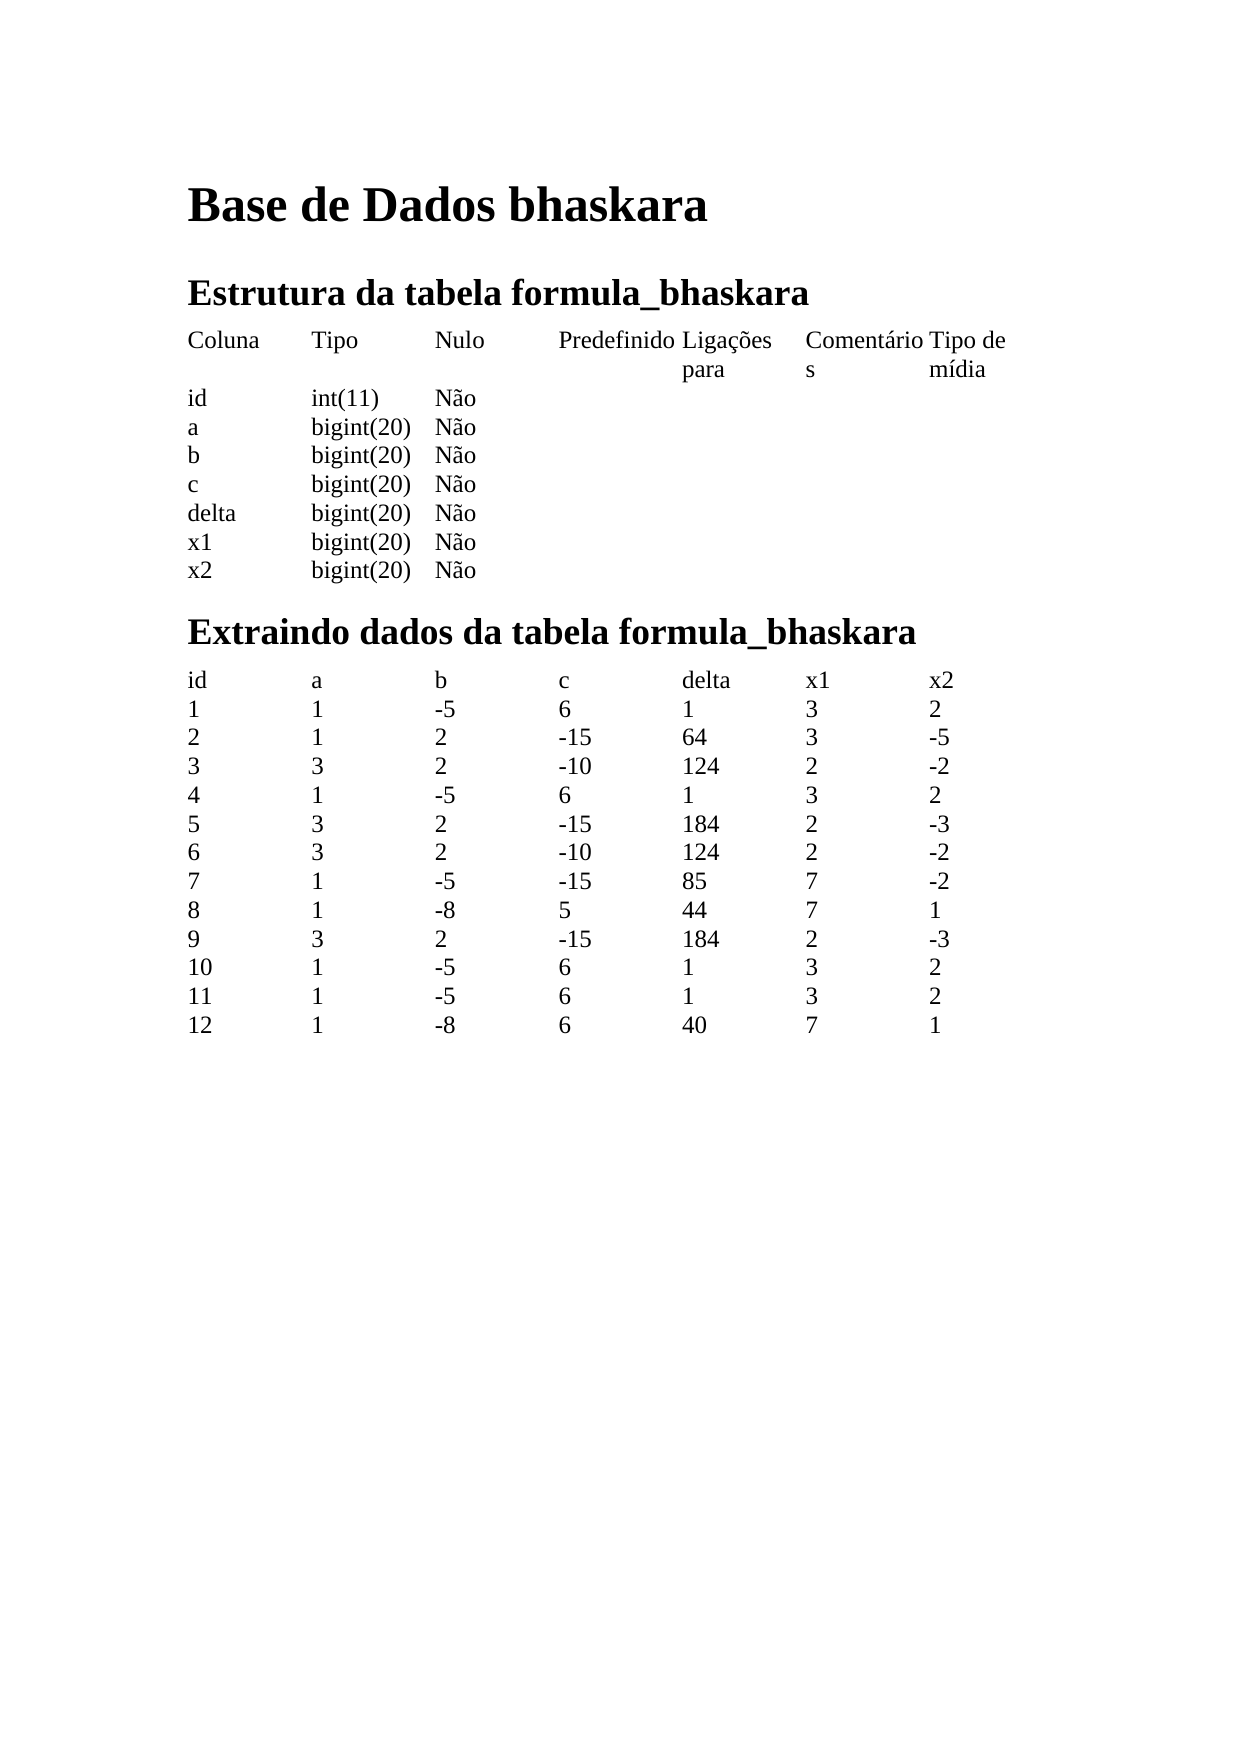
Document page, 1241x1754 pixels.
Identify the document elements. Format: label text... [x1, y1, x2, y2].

table_cell [558, 527, 682, 556]
table_header x2 [929, 665, 1053, 694]
table_cell 6 [558, 1010, 682, 1039]
table_header c [558, 665, 682, 694]
subtitle Estrutura da tabela formula_bhaskara [187, 270, 1053, 313]
table_header Tipo de mídia [929, 326, 1053, 383]
subtitle Base de Dados bhaskara [187, 175, 1053, 232]
table_cell 85 [682, 866, 805, 895]
table_cell 10 [188, 953, 311, 981]
table_cell 2 [929, 981, 1053, 1010]
table_cell [558, 556, 682, 584]
table_cell 3 [311, 838, 434, 866]
table_cell 3 [311, 924, 434, 952]
table_cell -15 [558, 723, 682, 751]
table_cell 2 [805, 924, 929, 952]
table_cell 44 [682, 895, 805, 924]
table_cell 2 [929, 694, 1053, 722]
table_cell 1 [682, 780, 805, 809]
table_cell [682, 441, 805, 469]
table_cell 1 [682, 953, 805, 981]
table_header Tipo [311, 326, 434, 383]
table_cell Não [435, 383, 558, 412]
table_cell Não [435, 412, 558, 441]
table_cell -5 [435, 780, 558, 809]
table_cell 7 [805, 895, 929, 924]
table_cell 6 [558, 981, 682, 1010]
table_cell 3 [805, 981, 929, 1010]
table_cell -2 [929, 838, 1053, 866]
table_cell -8 [435, 1010, 558, 1039]
table_cell bigint(20) [311, 498, 434, 527]
table_cell bigint(20) [311, 527, 434, 556]
table_cell bigint(20) [311, 412, 434, 441]
table_cell 1 [311, 953, 434, 981]
table_cell 1 [311, 866, 434, 895]
table_cell [682, 383, 805, 412]
table_cell 3 [188, 751, 311, 780]
table_cell 124 [682, 751, 805, 780]
table_cell id [188, 383, 311, 412]
table_cell 6 [558, 953, 682, 981]
table_cell -10 [558, 838, 682, 866]
table_cell 1 [188, 694, 311, 722]
table_cell Não [435, 527, 558, 556]
table_header Ligações para [682, 326, 805, 383]
table_cell 1 [311, 780, 434, 809]
table_cell -10 [558, 751, 682, 780]
table_cell 3 [805, 694, 929, 722]
table_cell [682, 498, 805, 527]
table_cell 7 [805, 1010, 929, 1039]
table_cell 2 [929, 780, 1053, 809]
table_cell [558, 412, 682, 441]
table_cell -5 [929, 723, 1053, 751]
table_cell [558, 498, 682, 527]
table_cell 3 [805, 953, 929, 981]
table_header Predefinido [558, 326, 682, 383]
table_cell -15 [558, 924, 682, 952]
table_cell -5 [435, 953, 558, 981]
table_header id [188, 665, 311, 694]
table_cell 184 [682, 924, 805, 952]
table_cell 9 [188, 924, 311, 952]
table_cell [805, 556, 929, 584]
table_cell x1 [188, 527, 311, 556]
table_cell bigint(20) [311, 469, 434, 498]
table_cell 2 [435, 751, 558, 780]
table_header b [435, 665, 558, 694]
table_cell delta [188, 498, 311, 527]
table_cell 1 [311, 895, 434, 924]
table_cell [805, 441, 929, 469]
table_cell 1 [311, 694, 434, 722]
table_header Coluna [188, 326, 311, 383]
table_cell int(11) [311, 383, 434, 412]
table_cell [805, 527, 929, 556]
table_cell 6 [558, 780, 682, 809]
table_cell 3 [311, 751, 434, 780]
table_cell [805, 469, 929, 498]
table_cell c [188, 469, 311, 498]
table_cell -2 [929, 866, 1053, 895]
table_cell -3 [929, 924, 1053, 952]
table_cell 1 [929, 1010, 1053, 1039]
table_cell [558, 383, 682, 412]
table_header Comentários [805, 326, 929, 383]
table_cell Não [435, 556, 558, 584]
table_cell bigint(20) [311, 441, 434, 469]
table_cell 3 [311, 809, 434, 837]
table_cell [805, 383, 929, 412]
table_cell Não [435, 441, 558, 469]
table_cell 6 [558, 694, 682, 722]
table_cell 2 [435, 838, 558, 866]
table_cell 8 [188, 895, 311, 924]
subtitle Extraindo dados da tabela formula_bhaskara [187, 609, 1053, 652]
table_cell 5 [558, 895, 682, 924]
table_cell 6 [188, 838, 311, 866]
table_cell -15 [558, 866, 682, 895]
table_cell 1 [682, 694, 805, 722]
table_cell 2 [435, 924, 558, 952]
table_cell x2 [188, 556, 311, 584]
table_cell [805, 412, 929, 441]
table_cell bigint(20) [311, 556, 434, 584]
table_cell [805, 498, 929, 527]
table_header x1 [805, 665, 929, 694]
table_cell 2 [188, 723, 311, 751]
table_cell 1 [311, 981, 434, 1010]
table_cell [682, 556, 805, 584]
table_header delta [682, 665, 805, 694]
table_cell [558, 441, 682, 469]
table_header a [311, 665, 434, 694]
table_cell -5 [435, 694, 558, 722]
table_cell -15 [558, 809, 682, 837]
table_cell Não [435, 469, 558, 498]
table_cell 2 [435, 809, 558, 837]
table_cell 3 [805, 723, 929, 751]
table_cell a [188, 412, 311, 441]
table_cell b [188, 441, 311, 469]
table_header Nulo [435, 326, 558, 383]
table_cell 2 [929, 953, 1053, 981]
table_cell 2 [805, 809, 929, 837]
table_cell 124 [682, 838, 805, 866]
table_cell [682, 469, 805, 498]
table_cell 2 [805, 751, 929, 780]
table_cell 7 [805, 866, 929, 895]
table_cell 12 [188, 1010, 311, 1039]
table_cell [558, 469, 682, 498]
table_cell 1 [682, 981, 805, 1010]
table_cell 64 [682, 723, 805, 751]
table_cell 5 [188, 809, 311, 837]
table_cell [682, 527, 805, 556]
table_cell -5 [435, 866, 558, 895]
table_cell -8 [435, 895, 558, 924]
table_cell 1 [311, 1010, 434, 1039]
table_cell 11 [188, 981, 311, 1010]
table_cell 40 [682, 1010, 805, 1039]
table_cell 1 [311, 723, 434, 751]
table_cell 3 [805, 780, 929, 809]
table_cell [682, 412, 805, 441]
table_cell 1 [929, 895, 1053, 924]
table_cell 7 [188, 866, 311, 895]
table_cell Não [435, 498, 558, 527]
table_cell 4 [188, 780, 311, 809]
table_cell -3 [929, 809, 1053, 837]
table_cell -5 [435, 981, 558, 1010]
table_cell 2 [435, 723, 558, 751]
table_cell 184 [682, 809, 805, 837]
table_cell 2 [805, 838, 929, 866]
table_cell -2 [929, 751, 1053, 780]
